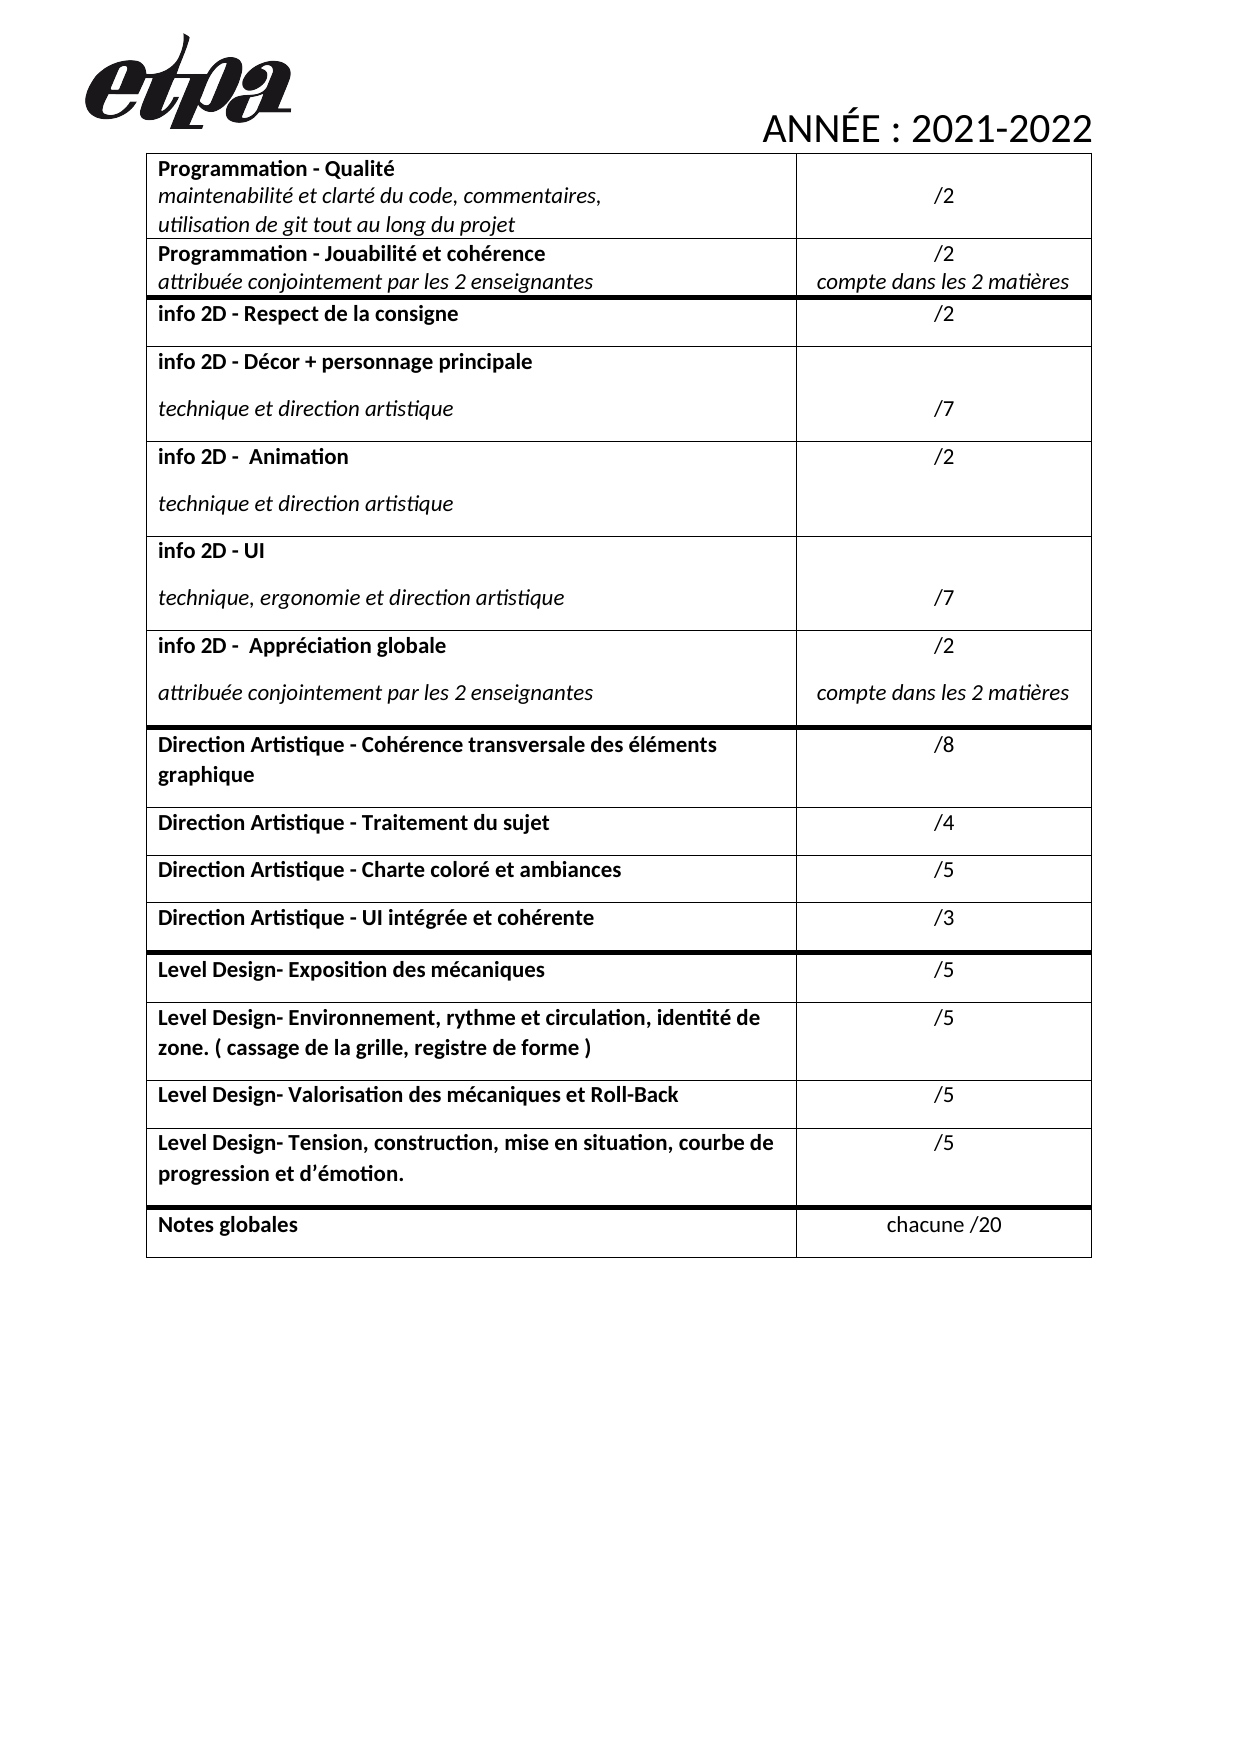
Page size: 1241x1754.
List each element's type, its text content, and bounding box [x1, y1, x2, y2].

table_cell Direction Artistique - Cohérence transversale des éléments graphique [147, 730, 796, 807]
table_cell Level Design- Valorisation des mécaniques et Roll-Back [147, 1081, 796, 1127]
table_cell /5 [797, 1003, 1091, 1079]
table_cell /5 [797, 856, 1091, 902]
table_cell Level Design- Exposition des mécaniques [147, 955, 796, 1002]
table_cell /5 [797, 1129, 1091, 1205]
table_cell /5 [797, 955, 1091, 1002]
table_cell /8 [797, 730, 1091, 807]
table_cell /3 [797, 903, 1091, 950]
table_cell Direction Artistique - Charte coloré et ambiances [147, 856, 796, 902]
table_cell /5 [797, 1081, 1091, 1127]
table_cell Direction Artistique - Traitement du sujet [147, 808, 796, 854]
table_cell /2 [797, 300, 1091, 346]
table_cell info 2D - Appréciation globale attribuée conjointement par les 2 enseignantes [147, 631, 796, 725]
table_cell info 2D - UI technique, ergonomie et direction artistique [147, 537, 796, 630]
table_cell info 2D - Animation technique et direction artistique [147, 442, 796, 536]
table_cell /2 compte dans les 2 matières [797, 631, 1091, 725]
table_cell /2 [797, 154, 1091, 238]
table_cell /4 [797, 808, 1091, 854]
table_cell info 2D - Respect de la consigne [147, 300, 796, 346]
table_cell Programmation - Jouabilité et cohérence attribuée conjointement par les 2 enseignantes [147, 239, 796, 295]
table_cell Programmation - Qualité maintenabilité et clarté du code, commentaires, utilisation de git tout au long du projet [147, 154, 796, 238]
table_cell Level Design- Tension, construction, mise en situation, courbe de progression et d’émotion. [147, 1129, 796, 1205]
table_cell Notes globales [147, 1210, 796, 1257]
table_cell Level Design- Environnement, rythme et circulation, identité de zone. ( cassage de la grille, registre de forme ) [147, 1003, 796, 1079]
picture [85, 33, 292, 129]
table_cell info 2D - Décor + personnage principale technique et direction artistique [147, 347, 796, 441]
table_cell /2 [797, 442, 1091, 536]
table_cell chacune /20 [797, 1210, 1091, 1257]
table_cell /2 compte dans les 2 matières [797, 239, 1091, 295]
table_cell Direction Artistique - UI intégrée et cohérente [147, 903, 796, 950]
table_cell /7 [797, 537, 1091, 630]
table_cell /7 [797, 347, 1091, 441]
